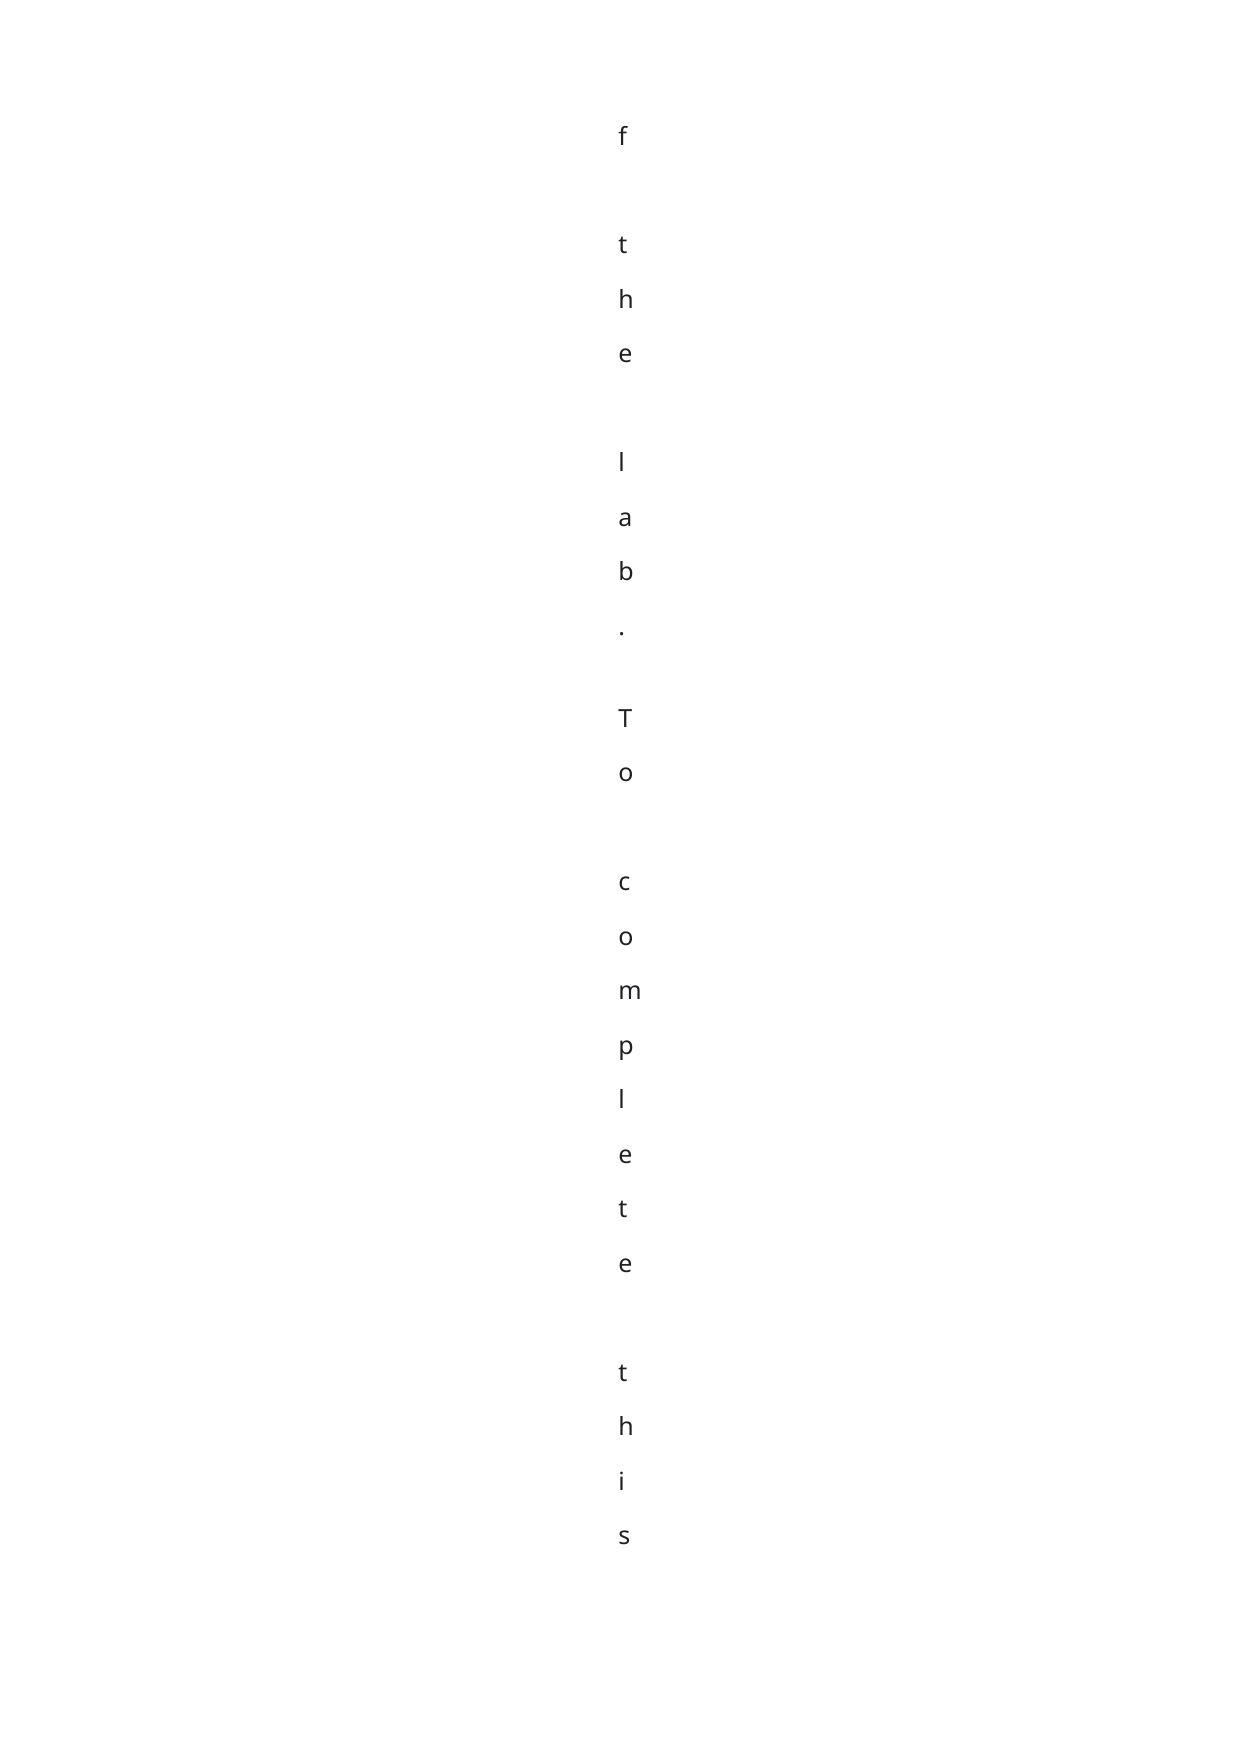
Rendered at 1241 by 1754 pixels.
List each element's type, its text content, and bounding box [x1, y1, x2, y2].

text To complete this lab, you need: [618, 1205, 622, 1368]
text To complete this lab, you need: [618, 711, 622, 1204]
text To complete this lab, you need: [618, 1369, 622, 1606]
